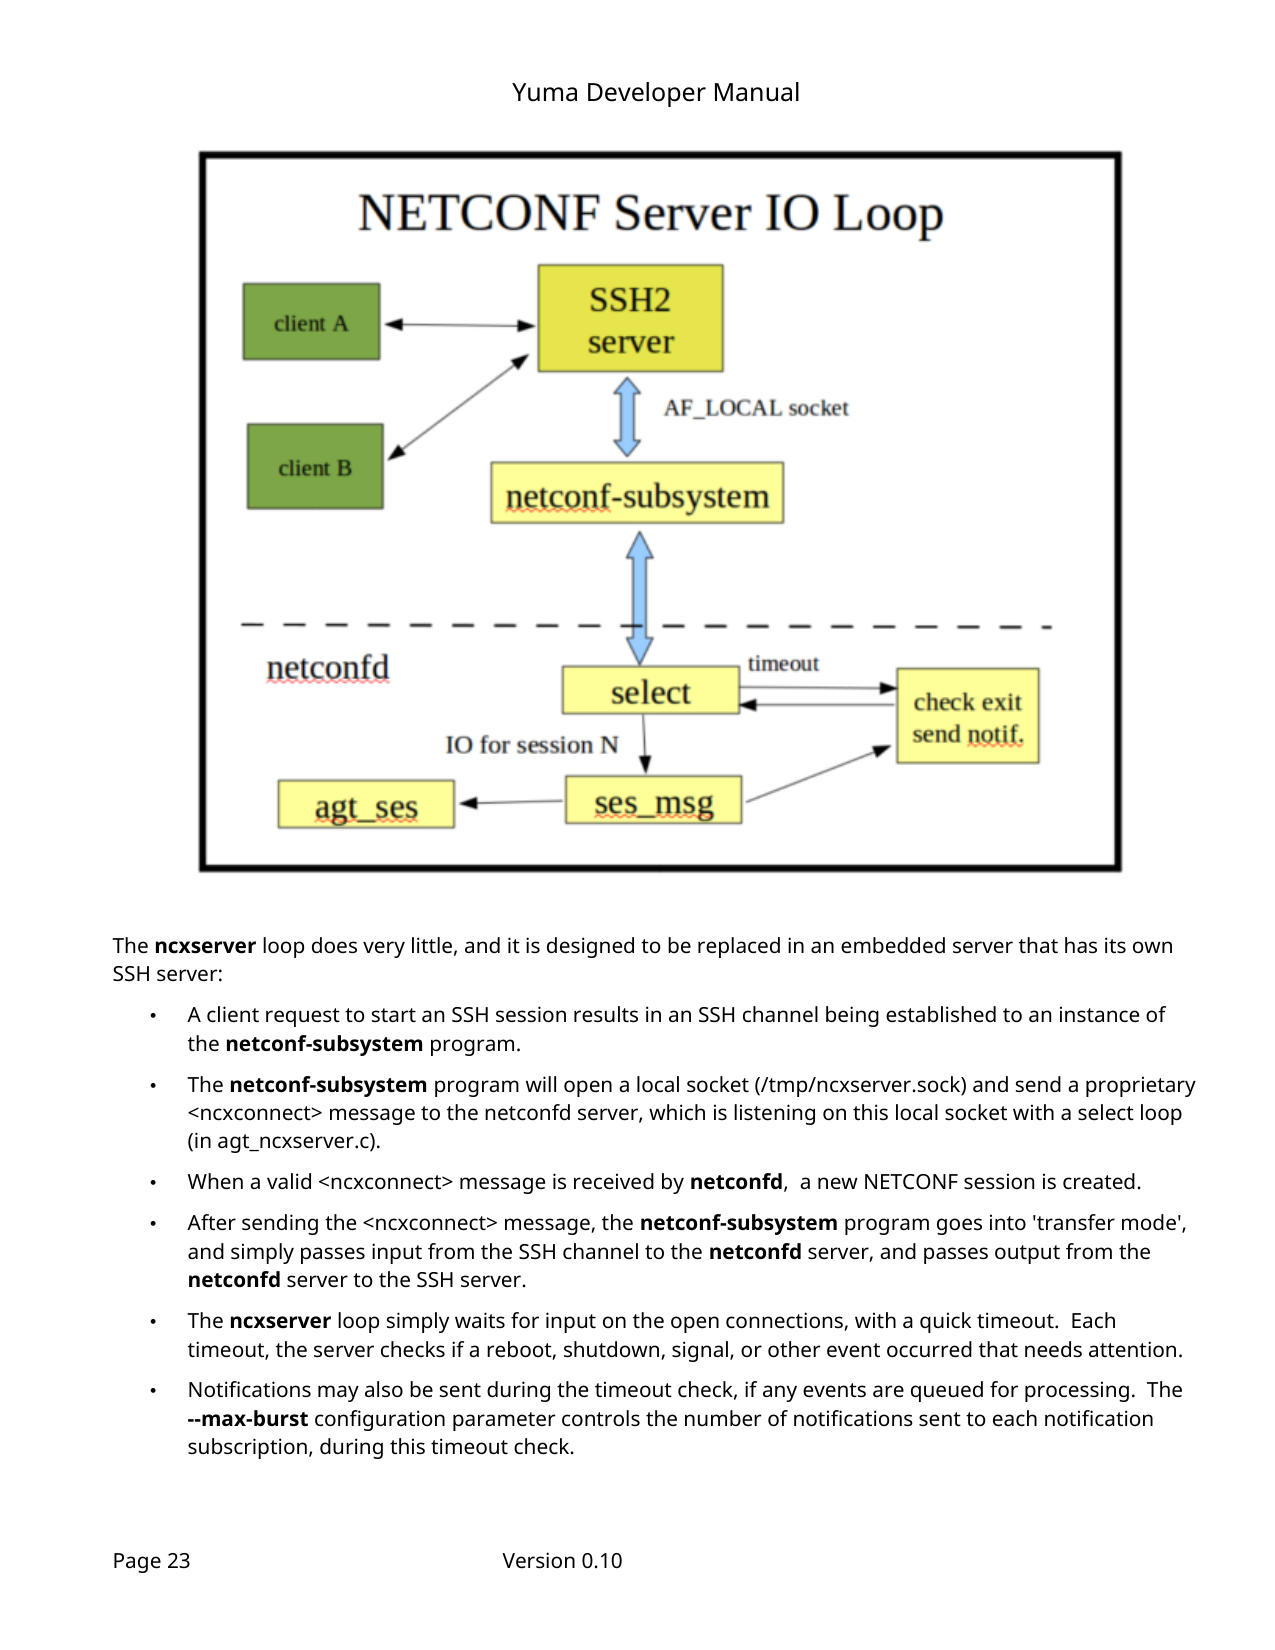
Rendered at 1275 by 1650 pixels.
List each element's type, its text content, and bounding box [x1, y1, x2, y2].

list After sending the <ncxconnect> message, the netconf-subsystem program goes into 'transfer mode', and simply passes input from the SSH channel to the netconfd server, and passes output from the netconfd server to the SSH server. [150, 1208, 1200, 1294]
text The ncxserver loop does very little, and it is designed to be replaced in an embedded server that has its own SSH server: [112, 931, 1200, 988]
list Notifications may also be sent during the timeout check, if any events are queued for processing. The --max-burst configuration parameter controls the number of notifications sent to each notification subscription, during this timeout check. [150, 1376, 1200, 1461]
list The netconf-subsystem program will open a local socket (/tmp/ncxserver.sock) and send a proprietary <ncxconnect> message to the netconfd server, which is listening on this local socket with a select loop (in agt_ncxserver.c). [150, 1070, 1200, 1155]
picture [167, 138, 1146, 890]
list When a valid <ncxconnect> message is received by netconfd, a new NETCONF session is created. [150, 1167, 1200, 1196]
list The ncxserver loop simply waits for input on the open connections, with a quick timeout. Each timeout, the server checks if a reboot, shutdown, signal, or other event occurred that needs attention. [150, 1306, 1200, 1363]
list A client request to start an SSH session results in an SSH channel being established to an instance of the netconf-subsystem program. [150, 1000, 1200, 1057]
